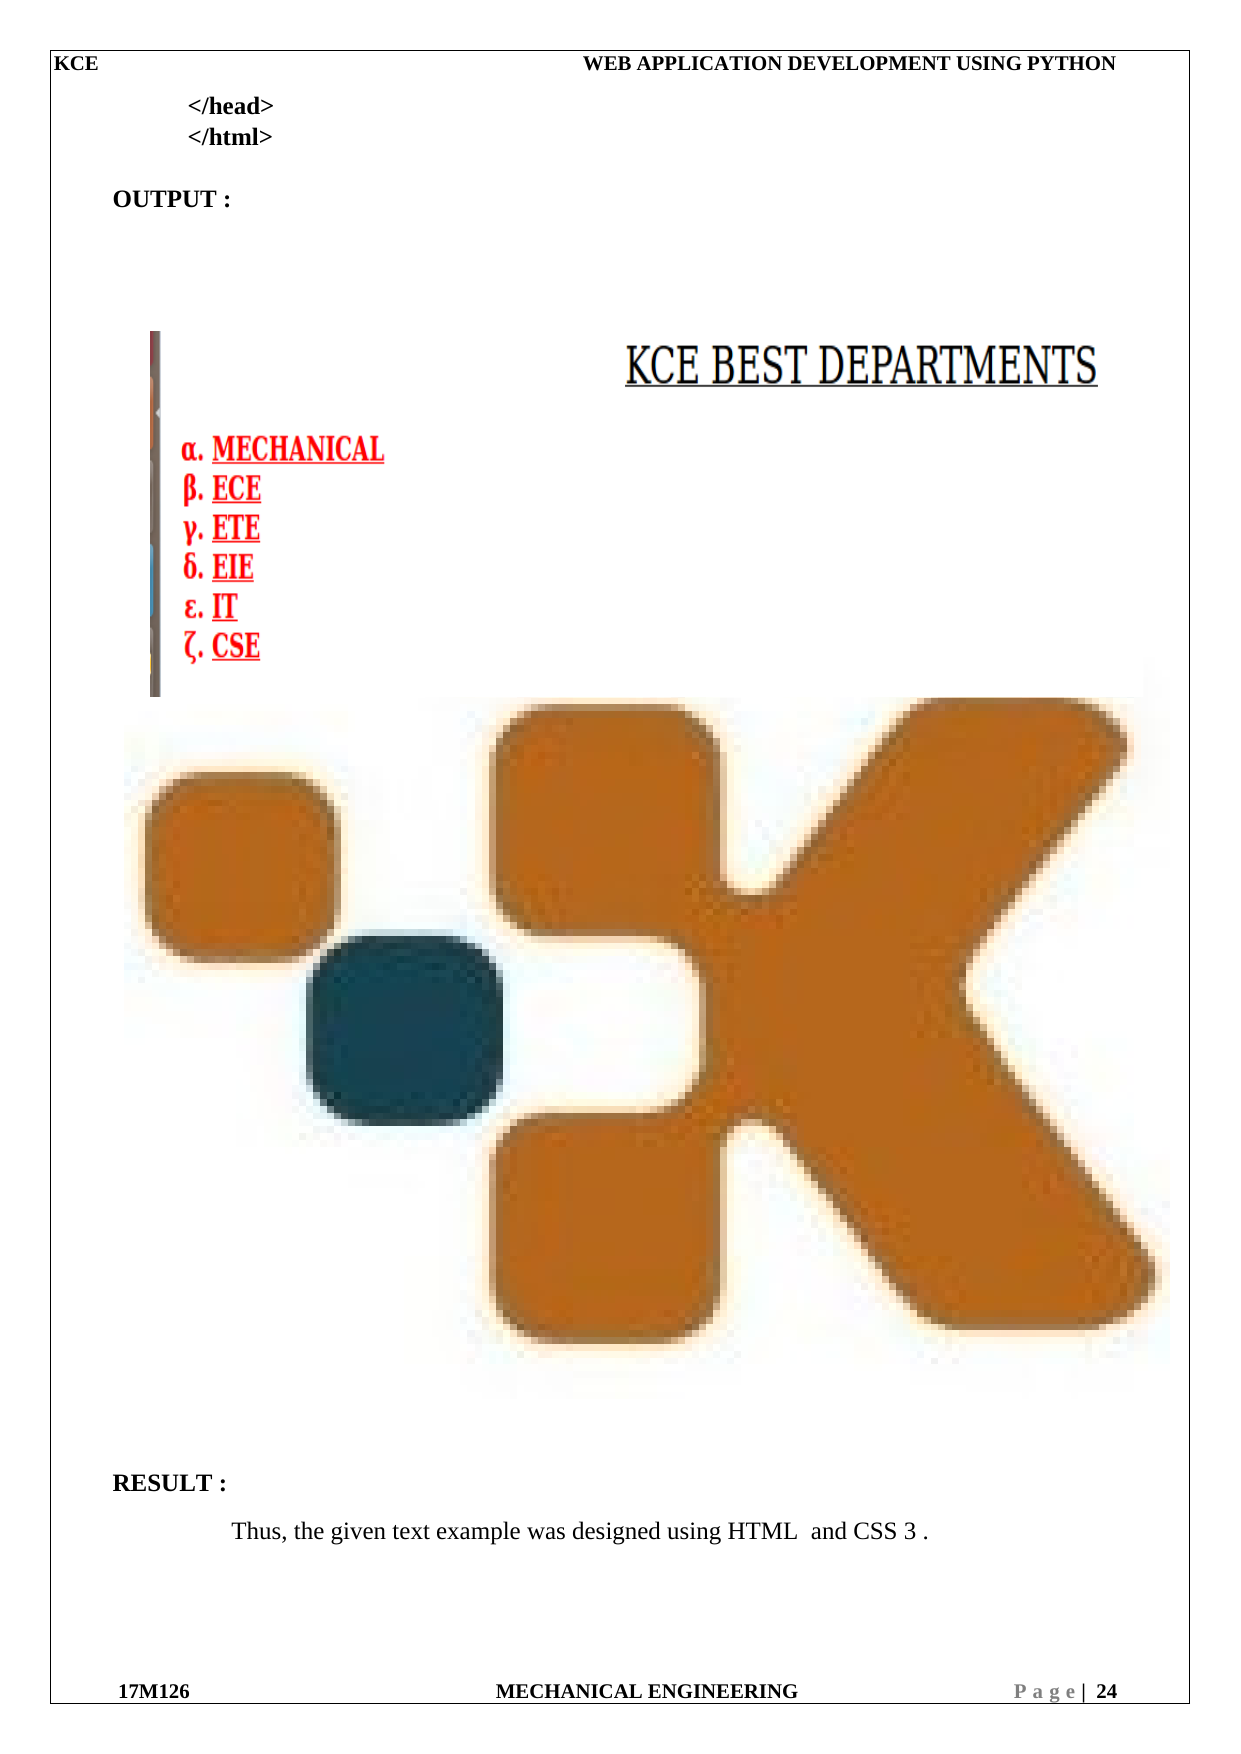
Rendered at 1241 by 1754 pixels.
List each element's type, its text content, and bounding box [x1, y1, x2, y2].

picture [124, 331, 1170, 1399]
text RESULT : [112, 1468, 1181, 1497]
text </html> [112, 122, 1181, 151]
text Thus, the given text example was designed using HTML and CSS 3 . [112, 1516, 1181, 1544]
text </head> [112, 91, 1181, 120]
text OUTPUT : [112, 184, 1181, 213]
